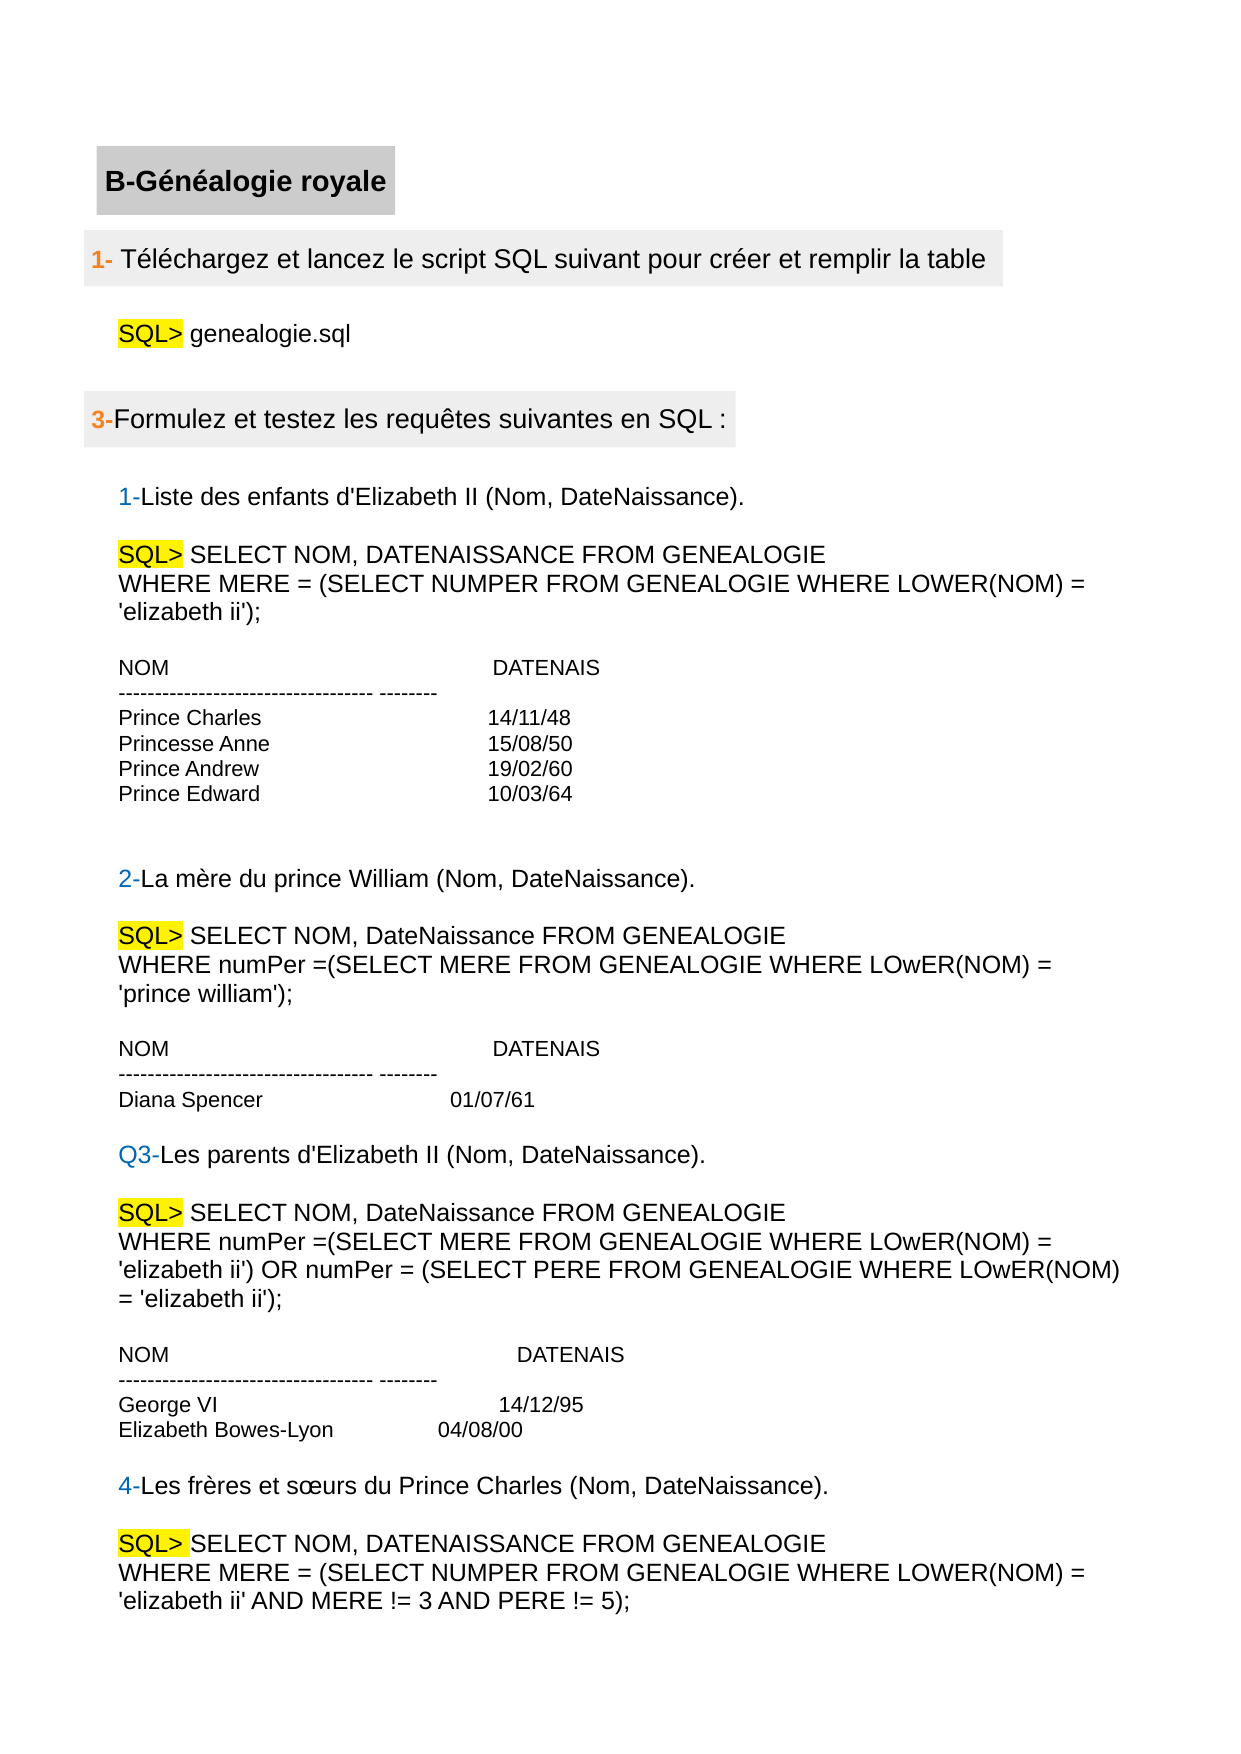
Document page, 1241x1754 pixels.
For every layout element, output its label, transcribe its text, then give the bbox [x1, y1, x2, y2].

text SQL> SELECT NOM, DATENAISSANCE FROM GENEALOGIE [118, 540, 1122, 568]
text NOM DATENAIS [118, 1036, 1122, 1061]
text NOM DATENAIS [118, 655, 1122, 680]
text Princesse Anne 15/08/50 [118, 730, 1122, 756]
text Diana Spencer 01/07/61 [118, 1086, 1122, 1112]
text 4-Les frères et sœurs du Prince Charles (Nom, DateNaissance). [118, 1471, 1122, 1500]
text WHERE MERE = (SELECT NUMPER FROM GENEALOGIE WHERE LOWER(NOM) = [118, 568, 1122, 597]
text ----------------------------------- -------- [118, 1367, 1122, 1392]
text 1-Liste des enfants d'Elizabeth II (Nom, DateNaissance). [118, 482, 1122, 511]
text SQL> genealogie.sql [118, 319, 1122, 348]
text SQL> SELECT NOM, DateNaissance FROM GENEALOGIE [118, 921, 1122, 950]
text WHERE numPer =(SELECT MERE FROM GENEALOGIE WHERE LOwER(NOM) = 'elizabeth ii') OR numPer = (SELECT PERE FROM GENEALOGIE WHERE LOwER(NOM) = 'elizabeth ii'); [118, 1227, 1122, 1313]
text 'elizabeth ii' AND MERE != 3 AND PERE != 5); [118, 1586, 1122, 1615]
text ----------------------------------- -------- [118, 680, 1122, 705]
text George VI 14/12/95 [118, 1392, 1122, 1417]
text Prince Andrew 19/02/60 [118, 756, 1122, 781]
text SQL> SELECT NOM, DATENAISSANCE FROM GENEALOGIE [118, 1529, 1122, 1557]
text SQL> SELECT NOM, DateNaissance FROM GENEALOGIE [118, 1198, 1122, 1227]
text WHERE numPer =(SELECT MERE FROM GENEALOGIE WHERE LOwER(NOM) = 'prince william'); [118, 950, 1122, 1007]
text Elizabeth Bowes-Lyon 04/08/00 [118, 1417, 1122, 1442]
text ----------------------------------- -------- [118, 1061, 1122, 1086]
text WHERE MERE = (SELECT NUMPER FROM GENEALOGIE WHERE LOWER(NOM) = [118, 1557, 1122, 1586]
text Q3-Les parents d'Elizabeth II (Nom, DateNaissance). [118, 1140, 1122, 1169]
text 2-La mère du prince William (Nom, DateNaissance). [118, 863, 1122, 892]
text 'elizabeth ii'); [118, 597, 1122, 626]
text NOM DATENAIS [118, 1342, 1122, 1367]
text Prince Charles 14/11/48 [118, 705, 1122, 730]
text Prince Edward 10/03/64 [118, 781, 1122, 806]
